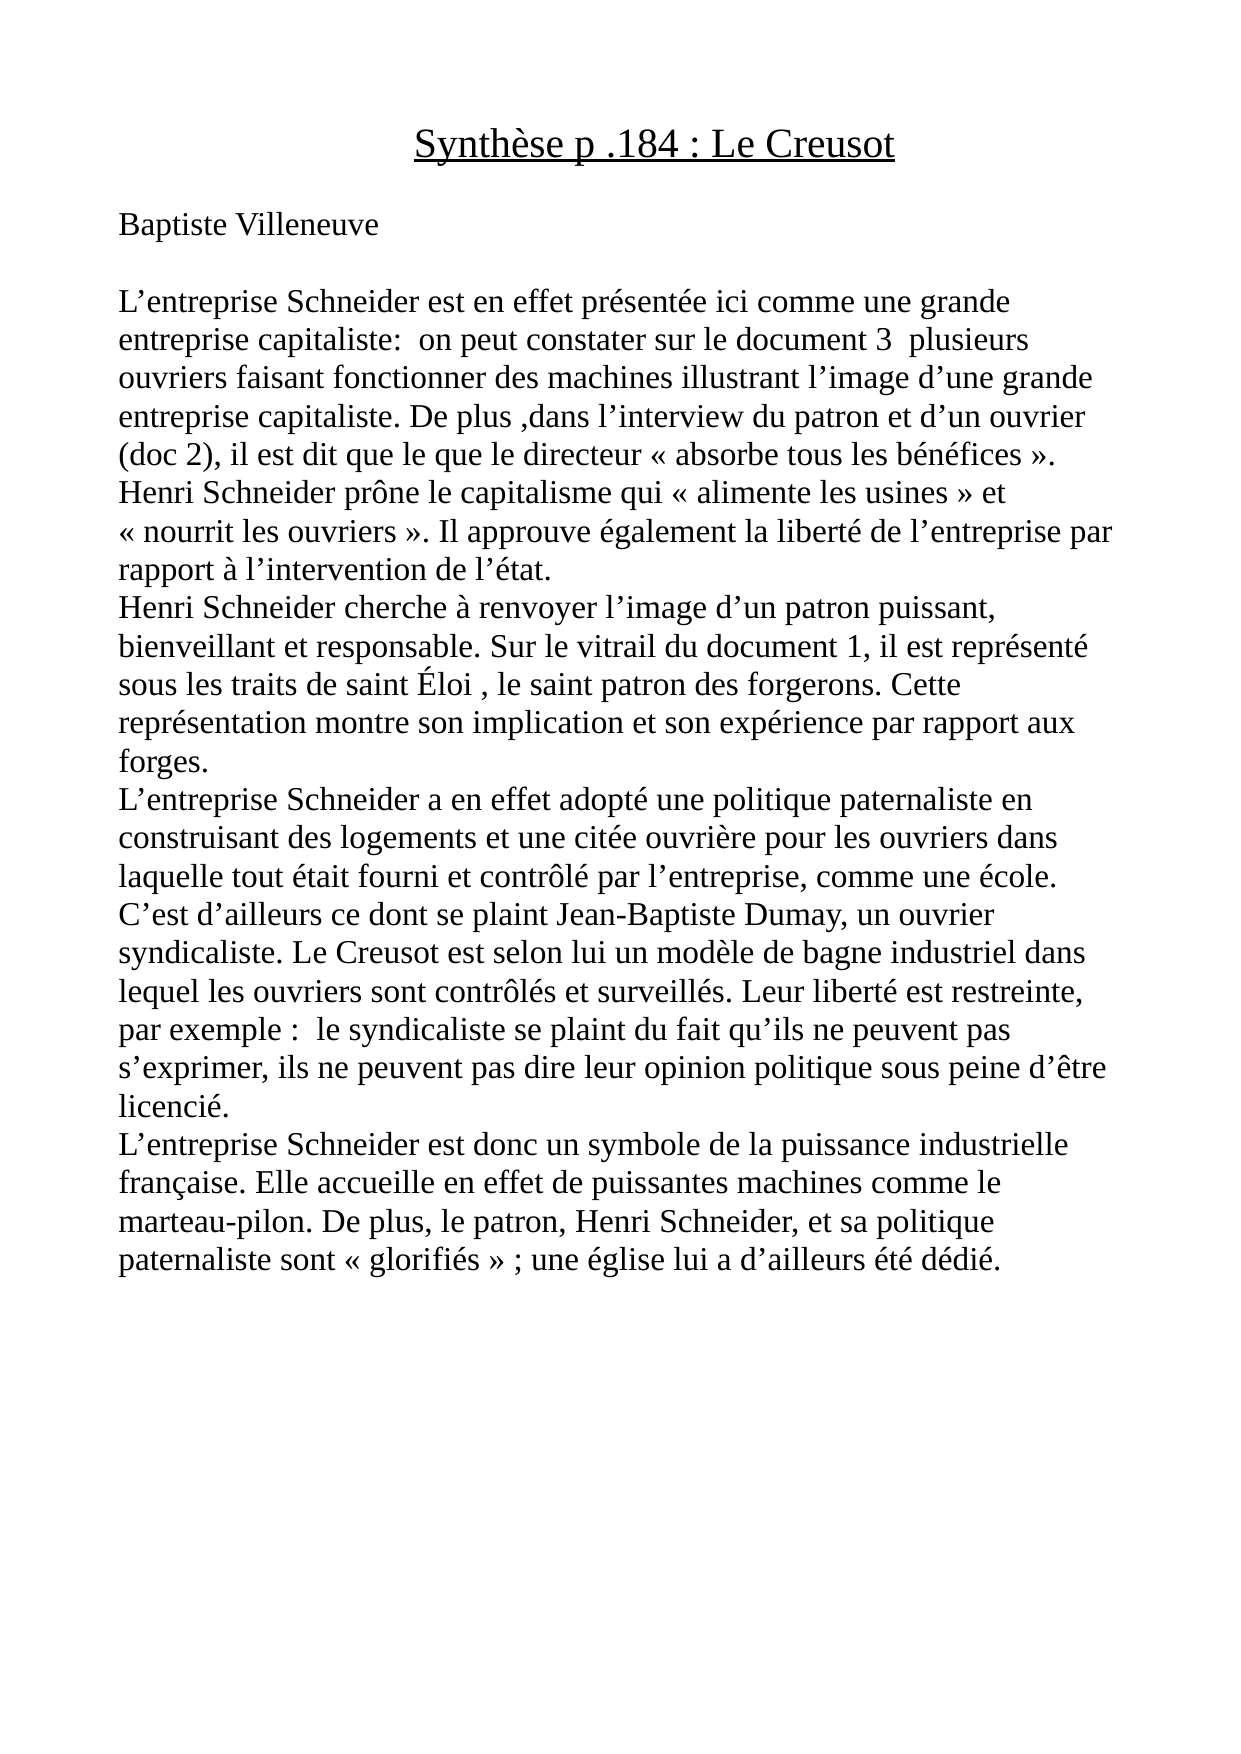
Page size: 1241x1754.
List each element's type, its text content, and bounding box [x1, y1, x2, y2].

text Henri Schneider cherche à renvoyer l’image d’un patron puissant, bienveillant et responsable. Sur le vitrail du document 1, il est représenté sous les traits de saint Éloi , le saint patron des forgerons. Cette représentation montre son implication et son expérience par rapport aux forges. [118, 588, 1122, 779]
text Synthèse p .184 : Le Creusot [118, 118, 1122, 166]
text L’entreprise Schneider est donc un symbole de la puissance industrielle française. Elle accueille en effet de puissantes machines comme le marteau-pilon. De plus, le patron, Henri Schneider, et sa politique paternaliste sont « glorifiés » ; une église lui a d’ailleurs été dédié. [118, 1124, 1122, 1278]
text L’entreprise Schneider est en effet présentée ici comme une grande entreprise capitaliste: on peut constater sur le document 3 plusieurs ouvriers faisant fonctionner des machines illustrant l’image d’une grande entreprise capitaliste. De plus ,dans l’interview du patron et d’un ouvrier (doc 2), il est dit que le que le directeur « absorbe tous les bénéfices ». Henri Schneider prône le capitalisme qui « alimente les usines » et « nourrit les ouvriers ». Il approuve également la liberté de l’entreprise par rapport à l’intervention de l’état. [118, 281, 1122, 588]
text Baptiste Villeneuve [118, 204, 1122, 243]
text L’entreprise Schneider a en effet adopté une politique paternaliste en construisant des logements et une citée ouvrière pour les ouvriers dans laquelle tout était fourni et contrôlé par l’entreprise, comme une école. C’est d’ailleurs ce dont se plaint Jean-Baptiste Dumay, un ouvrier syndicaliste. Le Creusot est selon lui un modèle de bagne industriel dans lequel les ouvriers sont contrôlés et surveillés. Leur liberté est restreinte, par exemple : le syndicaliste se plaint du fait qu’ils ne peuvent pas s’exprimer, ils ne peuvent pas dire leur opinion politique sous peine d’être licencié. [118, 779, 1122, 1124]
